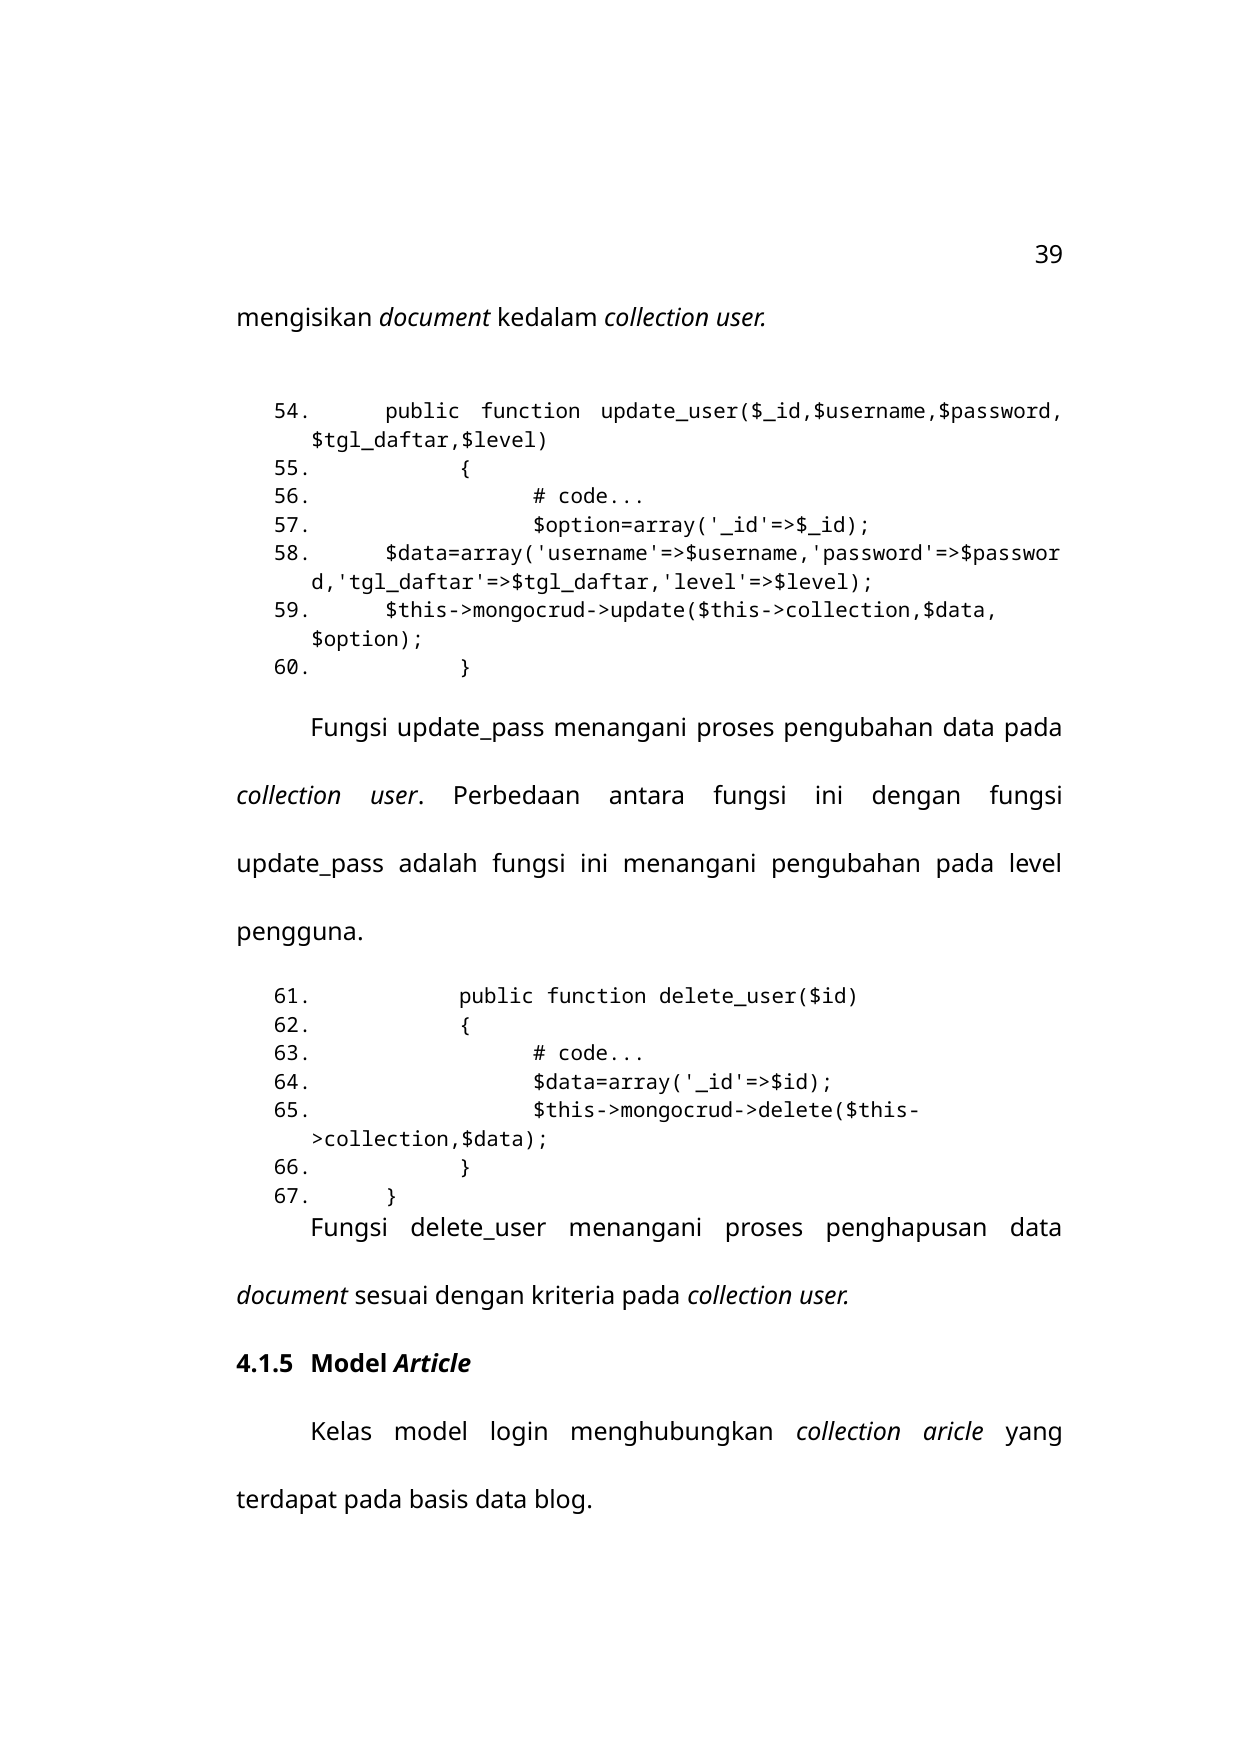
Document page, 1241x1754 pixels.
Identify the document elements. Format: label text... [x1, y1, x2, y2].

list $data=array('username'=>$username,'password'=>$password,'tgl_daftar'=>$tgl_daftar,'level'=>$level); [274, 538, 1063, 595]
list } [274, 1181, 1063, 1209]
list # code... [274, 1038, 1063, 1067]
text Fungsi delete_user menangani proses penghapusan data document sesuai dengan kriteria pada collection user. [236, 1209, 1063, 1311]
text mengisikan document kedalam collection user. [236, 300, 1063, 334]
list } [274, 652, 1063, 681]
list { [274, 453, 1063, 482]
list $this->mongocrud->delete($this->collection,$data); [274, 1095, 1063, 1152]
text Kelas model login menghubungkan collection aricle yang terdapat pada basis data blog. [236, 1413, 1063, 1516]
text Fungsi update_pass menangani proses pengubahan data pada collection user. Perbedaan antara fungsi ini dengan fungsi update_pass adalah fungsi ini menangani pengubahan pada level pengguna. [236, 709, 1063, 948]
text 4.1.5 Model Article [236, 1345, 1063, 1379]
list # code... [274, 482, 1063, 510]
list public function update_user($_id,$username,$password,$tgl_daftar,$level) [274, 396, 1063, 453]
list $data=array('_id'=>$id); [274, 1067, 1063, 1095]
list $option=array('_id'=>$_id); [274, 510, 1063, 538]
list { [274, 1010, 1063, 1038]
list } [274, 1152, 1063, 1181]
list public function delete_user($id) [274, 982, 1063, 1010]
list $this->mongocrud->update($this->collection,$data,$option); [274, 595, 1063, 652]
